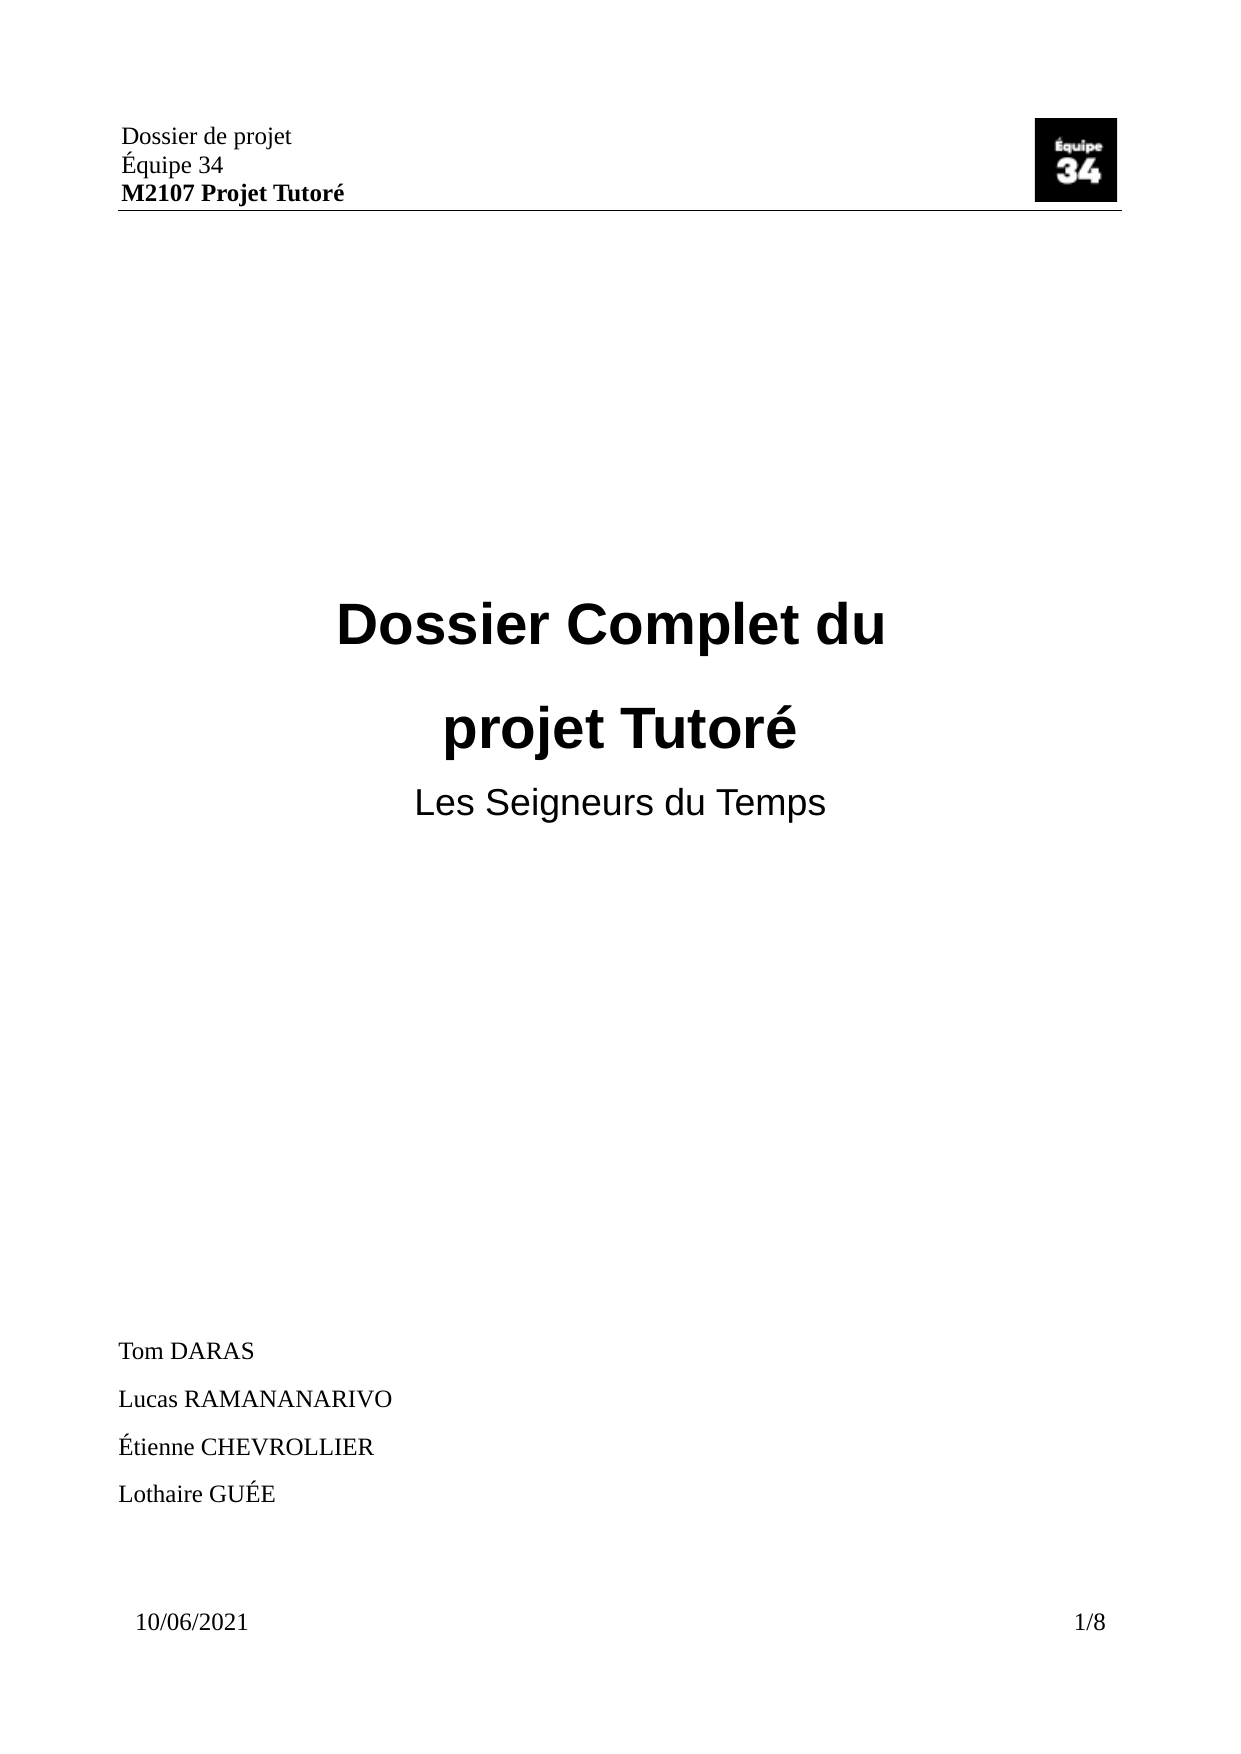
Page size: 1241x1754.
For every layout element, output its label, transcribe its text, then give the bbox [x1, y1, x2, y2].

subtitle Les Seigneurs du Temps [118, 780, 1122, 823]
text Étienne CHEVROLLIER [118, 1432, 1122, 1460]
title Dossier Complet du [118, 589, 1122, 656]
text Lucas RAMANANARIVO [118, 1384, 1122, 1413]
picture [1034, 118, 1118, 202]
text Tom DARAS [118, 1336, 1122, 1365]
title projet Tutoré [118, 694, 1122, 761]
text Lothaire GUÉE [118, 1479, 1122, 1508]
